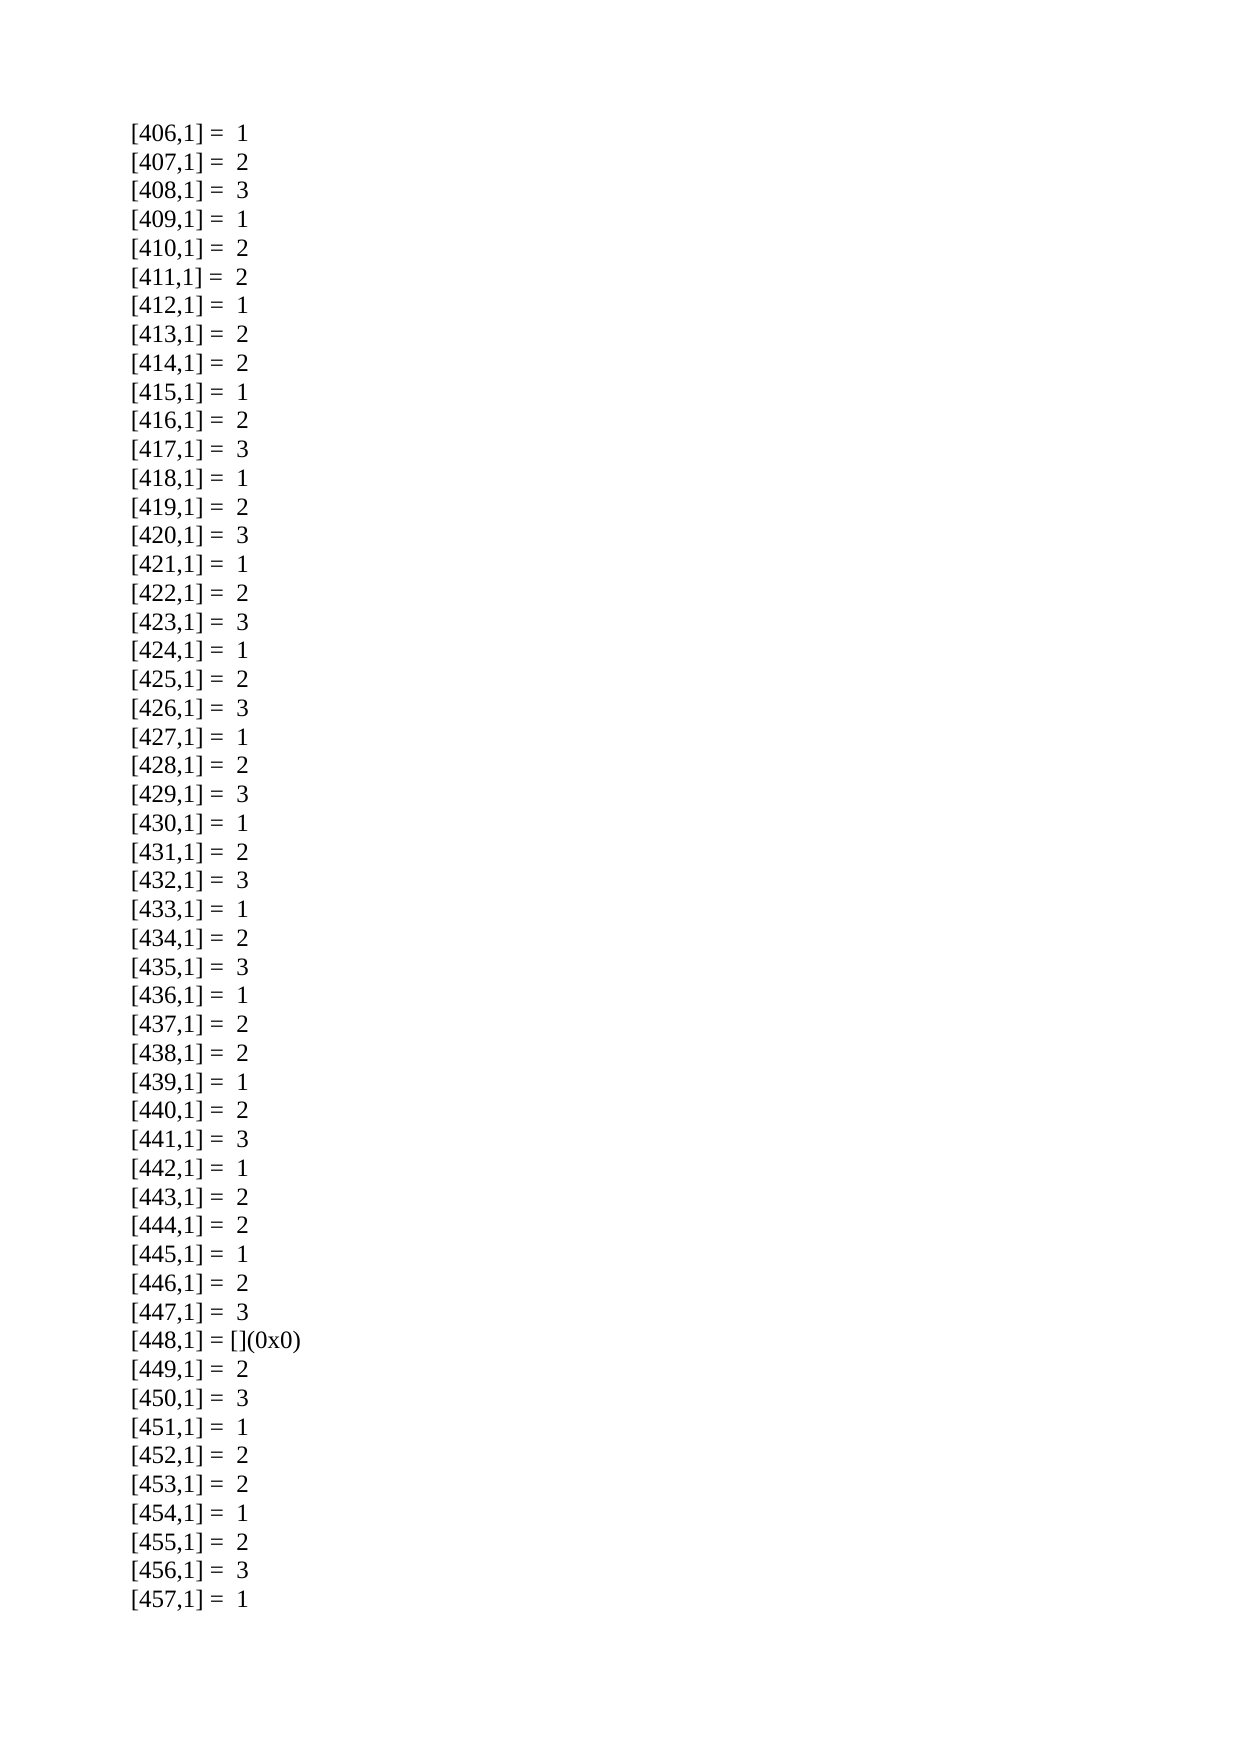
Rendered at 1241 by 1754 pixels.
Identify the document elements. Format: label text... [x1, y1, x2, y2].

text [414,1] = 2 [118, 348, 1122, 377]
text [433,1] = 1 [118, 894, 1122, 923]
text [447,1] = 3 [118, 1297, 1122, 1326]
text [429,1] = 3 [118, 779, 1122, 808]
text [436,1] = 1 [118, 981, 1122, 1009]
text [422,1] = 2 [118, 578, 1122, 607]
text [413,1] = 2 [118, 319, 1122, 348]
text [409,1] = 1 [118, 204, 1122, 233]
text [431,1] = 2 [118, 837, 1122, 866]
text [443,1] = 2 [118, 1182, 1122, 1211]
text [452,1] = 2 [118, 1441, 1122, 1469]
text [434,1] = 2 [118, 923, 1122, 952]
text [406,1] = 1 [118, 118, 1122, 147]
text [421,1] = 1 [118, 549, 1122, 578]
text [426,1] = 3 [118, 693, 1122, 722]
text [438,1] = 2 [118, 1038, 1122, 1067]
text [427,1] = 1 [118, 722, 1122, 751]
text [435,1] = 3 [118, 952, 1122, 981]
text [425,1] = 2 [118, 664, 1122, 693]
text [437,1] = 2 [118, 1009, 1122, 1038]
text [455,1] = 2 [118, 1527, 1122, 1556]
text [448,1] = [](0x0) [118, 1326, 1122, 1354]
text [432,1] = 3 [118, 866, 1122, 894]
text [449,1] = 2 [118, 1354, 1122, 1383]
text [424,1] = 1 [118, 636, 1122, 664]
text [446,1] = 2 [118, 1268, 1122, 1297]
text [450,1] = 3 [118, 1383, 1122, 1412]
text [410,1] = 2 [118, 233, 1122, 262]
text [415,1] = 1 [118, 377, 1122, 406]
text [408,1] = 3 [118, 176, 1122, 204]
text [419,1] = 2 [118, 492, 1122, 521]
text [418,1] = 1 [118, 463, 1122, 492]
text [420,1] = 3 [118, 521, 1122, 549]
text [411,1] = 2 [118, 262, 1122, 291]
text [440,1] = 2 [118, 1096, 1122, 1124]
text [423,1] = 3 [118, 607, 1122, 636]
text [451,1] = 1 [118, 1412, 1122, 1441]
text [412,1] = 1 [118, 291, 1122, 319]
text [444,1] = 2 [118, 1211, 1122, 1239]
text [453,1] = 2 [118, 1469, 1122, 1498]
text [417,1] = 3 [118, 434, 1122, 463]
text [439,1] = 1 [118, 1067, 1122, 1096]
text [430,1] = 1 [118, 808, 1122, 837]
text [457,1] = 1 [118, 1584, 1122, 1613]
text [407,1] = 2 [118, 147, 1122, 176]
text [454,1] = 1 [118, 1498, 1122, 1527]
text [456,1] = 3 [118, 1556, 1122, 1584]
text [428,1] = 2 [118, 751, 1122, 779]
text [441,1] = 3 [118, 1124, 1122, 1153]
text [445,1] = 1 [118, 1239, 1122, 1268]
text [416,1] = 2 [118, 406, 1122, 434]
text [442,1] = 1 [118, 1153, 1122, 1182]
